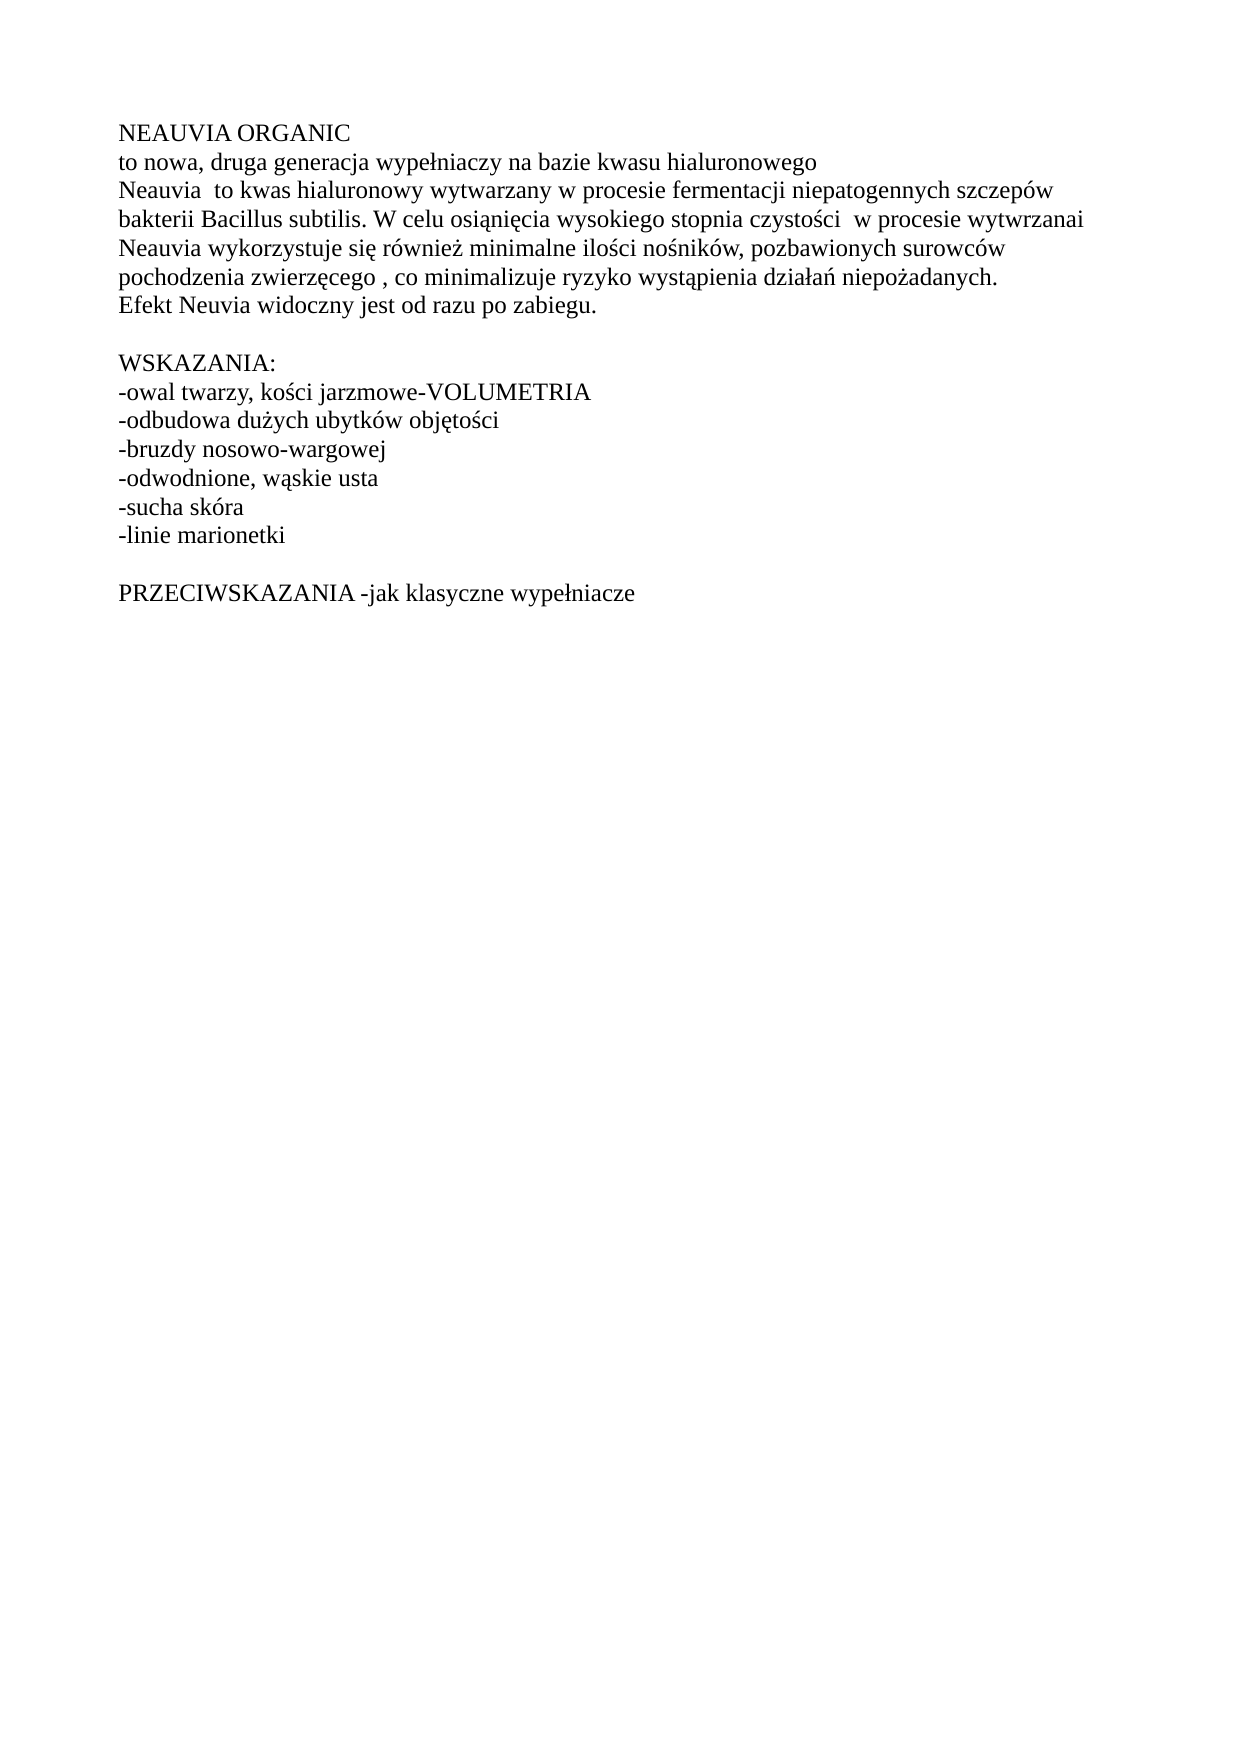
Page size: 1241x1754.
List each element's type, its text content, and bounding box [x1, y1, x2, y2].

text -sucha skóra [118, 492, 1122, 521]
text PRZECIWSKAZANIA -jak klasyczne wypełniacze [118, 578, 1122, 607]
text to nowa, druga generacja wypełniaczy na bazie kwasu hialuronowego [118, 147, 1122, 176]
text -bruzdy nosowo-wargowej [118, 434, 1122, 463]
text Neauvia to kwas hialuronowy wytwarzany w procesie fermentacji niepatogennych szczepów bakterii Bacillus subtilis. W celu osiąnięcia wysokiego stopnia czystości w procesie wytwrzanai Neauvia wykorzystuje się również minimalne ilości nośników, pozbawionych surowców pochodzenia zwierzęcego , co minimalizuje ryzyko wystąpienia działań niepożadanych. [118, 176, 1122, 291]
text -odbudowa dużych ubytków objętości [118, 406, 1122, 434]
text -odwodnione, wąskie usta [118, 463, 1122, 492]
text WSKAZANIA: [118, 348, 1122, 377]
text -owal twarzy, kości jarzmowe-VOLUMETRIA [118, 377, 1122, 406]
text Efekt Neuvia widoczny jest od razu po zabiegu. [118, 291, 1122, 319]
text NEAUVIA ORGANIC [118, 118, 1122, 147]
text -linie marionetki [118, 521, 1122, 549]
